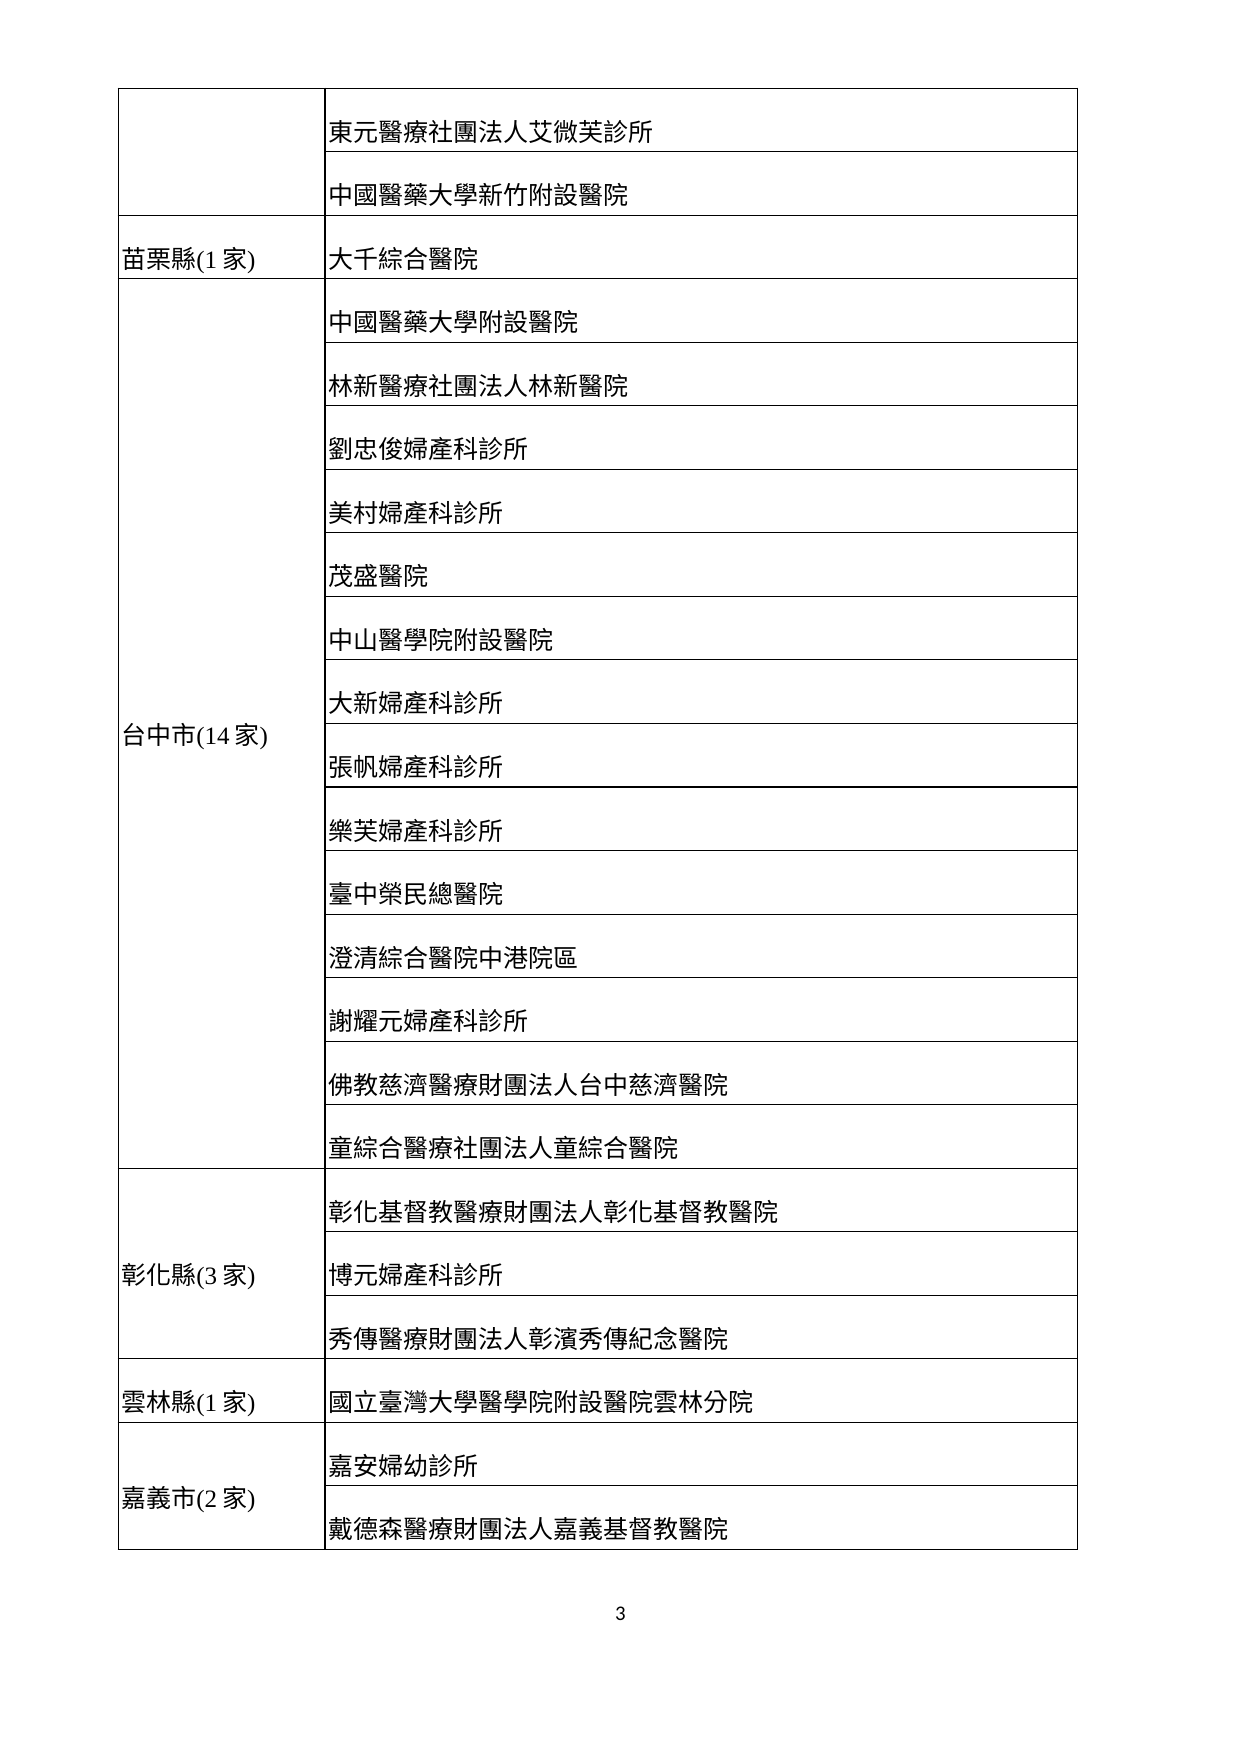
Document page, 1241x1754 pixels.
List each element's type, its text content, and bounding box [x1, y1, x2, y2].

table_cell 張帆婦產科診所 [326, 724, 1077, 786]
table_cell 童綜合醫療社團法人童綜合醫院 [326, 1105, 1077, 1168]
table_cell 大新婦產科診所 [326, 660, 1077, 723]
table_cell 台中市(14家) [119, 279, 324, 1168]
table_cell 佛教慈濟醫療財團法人台中慈濟醫院 [326, 1042, 1077, 1104]
table_cell 秀傳醫療財團法人彰濱秀傳紀念醫院 [326, 1296, 1077, 1358]
table_cell 東元醫療社團法人艾微芙診所 [326, 89, 1077, 151]
table_cell 國立臺灣大學醫學院附設醫院雲林分院 [326, 1359, 1077, 1422]
table_cell 戴德森醫療財團法人嘉義基督教醫院 [326, 1486, 1077, 1549]
table_cell 劉忠俊婦產科診所 [326, 406, 1077, 469]
table_cell 臺中榮民總醫院 [326, 851, 1077, 913]
table_cell 嘉安婦幼診所 [326, 1423, 1077, 1485]
table_cell 中國醫藥大學附設醫院 [326, 279, 1077, 342]
table_cell 中山醫學院附設醫院 [326, 597, 1077, 659]
table_cell 苗栗縣(1家) [119, 216, 324, 278]
table_cell 中國醫藥大學新竹附設醫院 [326, 152, 1077, 214]
table_cell 茂盛醫院 [326, 533, 1077, 596]
table_cell 林新醫療社團法人林新醫院 [326, 343, 1077, 405]
table_cell 謝耀元婦產科診所 [326, 978, 1077, 1041]
table_cell 彰化縣(3家) [119, 1169, 324, 1358]
table_cell [119, 89, 324, 214]
table_cell 嘉義市(2家) [119, 1423, 324, 1549]
table_cell 雲林縣(1家) [119, 1359, 324, 1422]
table_cell 美村婦產科診所 [326, 470, 1077, 532]
table_cell 大千綜合醫院 [326, 216, 1077, 278]
table_cell 樂芙婦產科診所 [326, 788, 1077, 850]
table_cell 澄清綜合醫院中港院區 [326, 915, 1077, 977]
table_cell 博元婦產科診所 [326, 1232, 1077, 1295]
table_cell 彰化基督教醫療財團法人彰化基督教醫院 [326, 1169, 1077, 1231]
